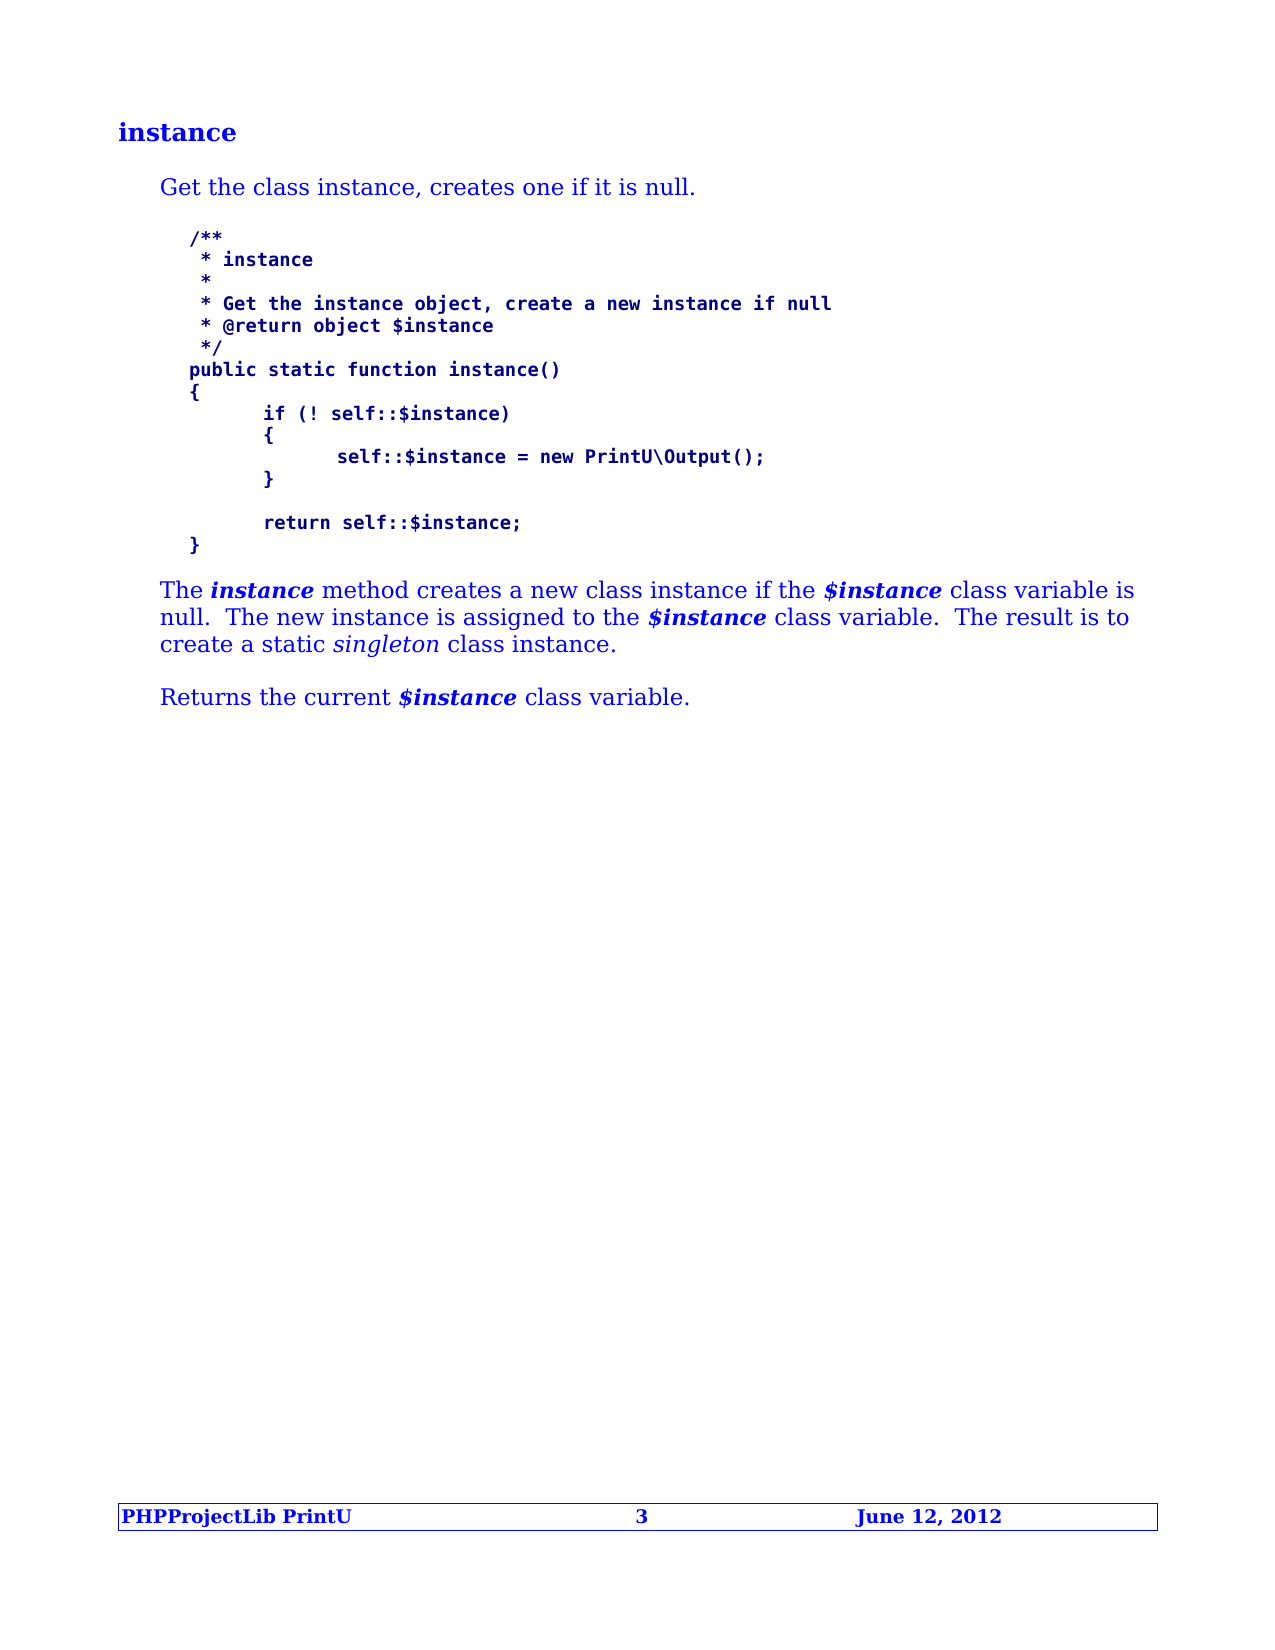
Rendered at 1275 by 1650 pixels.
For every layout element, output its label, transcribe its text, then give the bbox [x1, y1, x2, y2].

list * [189, 271, 1157, 293]
list { [189, 424, 1157, 446]
list { [189, 381, 1157, 402]
list } [189, 534, 1157, 556]
list */ [189, 337, 1157, 359]
list } [189, 468, 1157, 490]
text Get the class instance, creates one if it is null. [159, 174, 1157, 201]
list * Get the instance object, create a new instance if null [189, 293, 1157, 315]
list if (! self::$instance) [189, 402, 1157, 424]
list return self::$instance; [189, 512, 1157, 534]
list * @return object $instance [189, 315, 1157, 337]
list public static function instance() [189, 359, 1157, 381]
list * instance [189, 249, 1157, 271]
list self::$instance = new PrintU\Output(); [189, 446, 1157, 468]
text Returns the current $instance class variable. [159, 684, 1157, 711]
text The instance method creates a new class instance if the $instance class variable is null. The new instance is assigned to the $instance class variable. The result is to create a static singleton class instance. [159, 577, 1157, 657]
title instance [118, 118, 1157, 147]
list /** [189, 227, 1157, 249]
